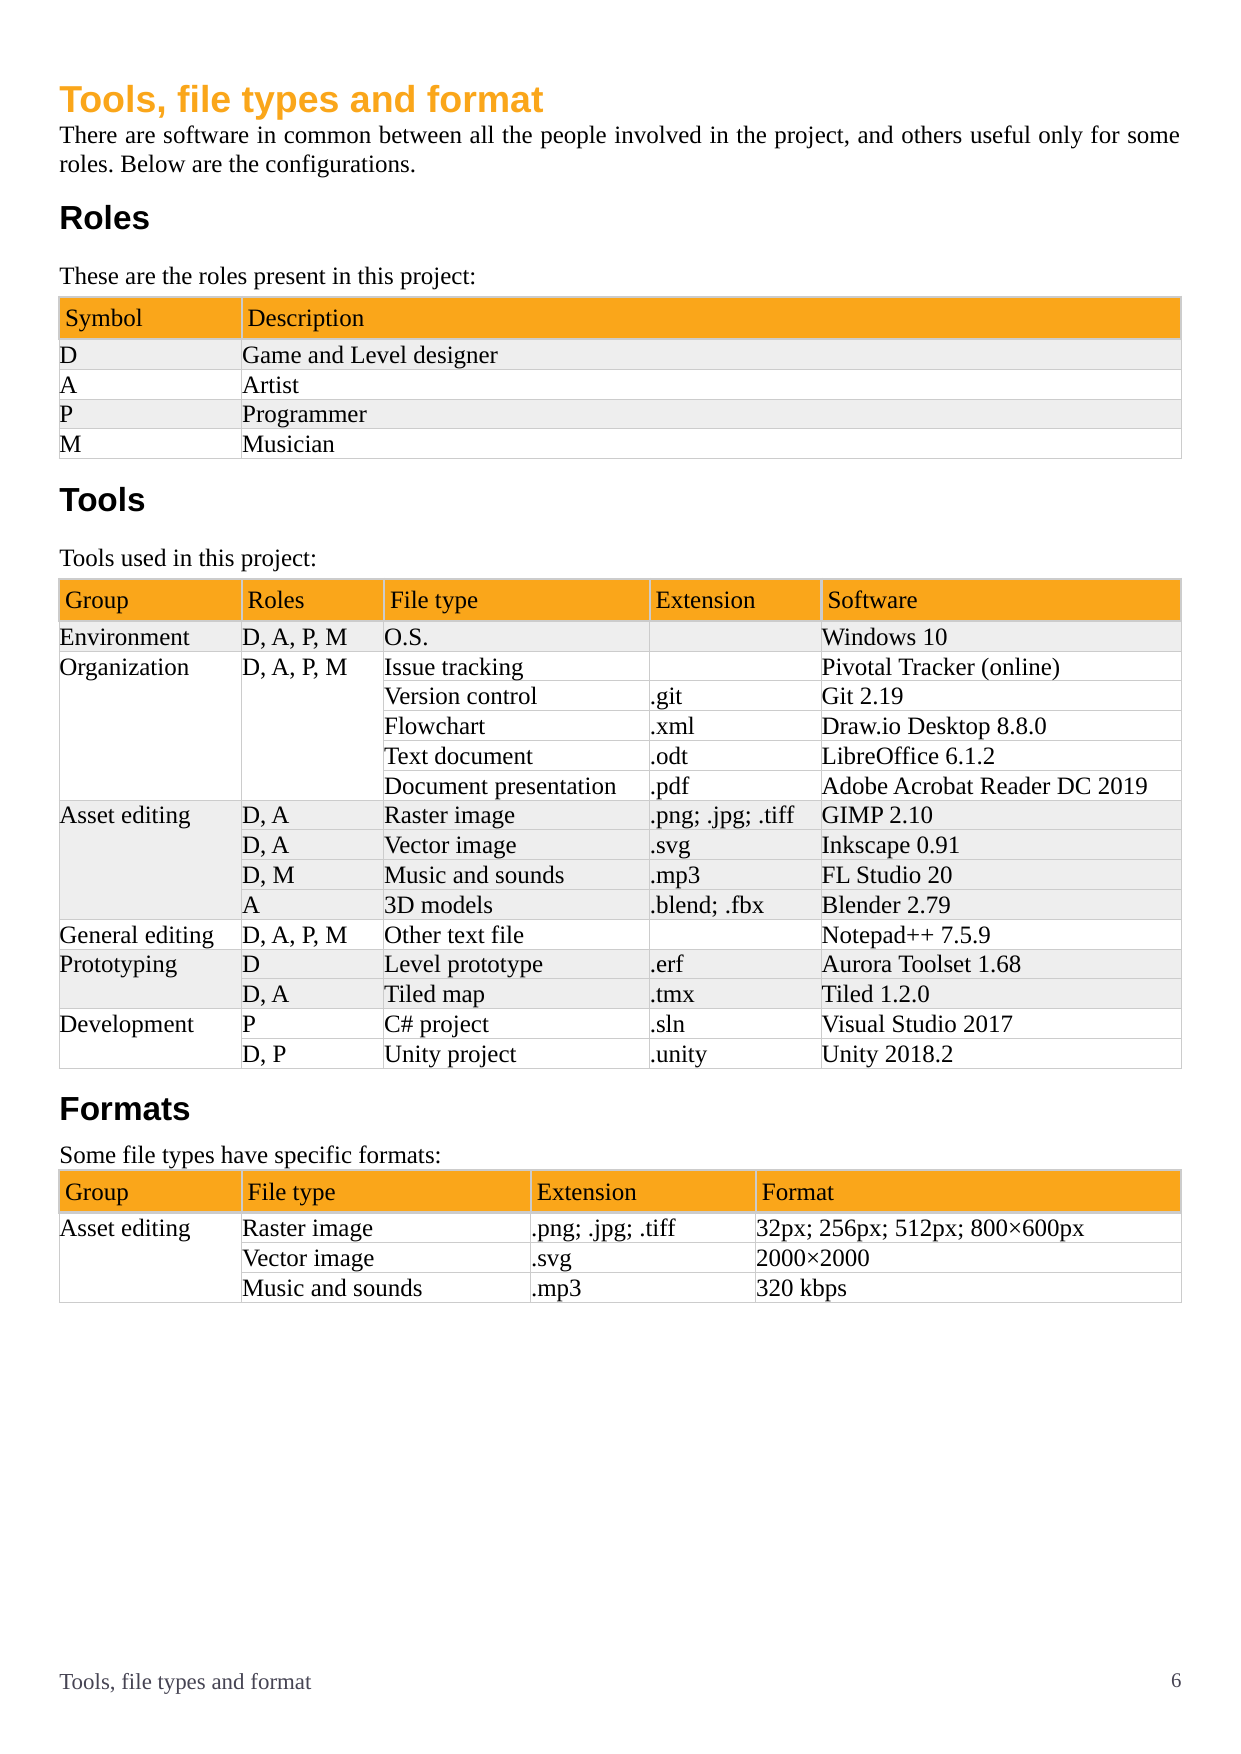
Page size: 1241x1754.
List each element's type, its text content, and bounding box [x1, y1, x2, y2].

table_cell Pivotal Tracker (online) [822, 652, 1181, 680]
table_cell .png; .jpg; .tiff [650, 801, 821, 829]
table_cell D, A, P, M [242, 652, 383, 799]
table_cell .mp3 [650, 860, 821, 889]
table_cell .svg [531, 1243, 755, 1272]
table_cell M [60, 429, 241, 458]
table_cell Inkscape 0.91 [822, 830, 1181, 859]
table_cell P [242, 1009, 383, 1038]
text Some file types have specific formats: [59, 1140, 1181, 1169]
table_cell Prototyping [60, 950, 241, 978]
text There are software in common between all the people involved in the project, and others useful only for some roles. Below are the configurations. [59, 120, 1181, 177]
table_cell [650, 652, 821, 680]
table_cell C# project [384, 1009, 649, 1038]
table_cell D [60, 340, 241, 369]
table_cell .tmx [650, 979, 821, 1008]
table_cell Development [60, 1009, 241, 1068]
table_header Group [60, 580, 241, 620]
table_header Format [757, 1171, 1180, 1211]
table_cell .svg [650, 830, 821, 859]
table_cell Raster image [384, 801, 649, 829]
table_cell Notepad++ 7.5.9 [822, 920, 1181, 948]
table_cell 2000×2000 [756, 1243, 1181, 1272]
table_cell Raster image [242, 1214, 530, 1242]
table_cell LibreOffice 6.1.2 [822, 741, 1181, 770]
table_cell Text document [384, 741, 649, 770]
table_header File type [243, 1171, 530, 1211]
table_cell D, P [242, 1039, 383, 1068]
table_cell Vector image [242, 1243, 530, 1272]
table_cell O.S. [384, 622, 649, 651]
table_header Roles [243, 580, 383, 620]
table_cell .odt [650, 741, 821, 770]
table_header Software [823, 580, 1180, 620]
table_cell Music and sounds [384, 860, 649, 889]
table_cell Unity project [384, 1039, 649, 1068]
table_cell .git [650, 681, 821, 710]
table_cell A [60, 370, 241, 398]
table_cell GIMP 2.10 [822, 801, 1181, 829]
table_cell .xml [650, 711, 821, 740]
table_cell General editing [60, 920, 241, 948]
table_cell Document presentation [384, 771, 649, 799]
table_cell Windows 10 [822, 622, 1181, 651]
table_cell .mp3 [531, 1273, 755, 1302]
table_cell .sln [650, 1009, 821, 1038]
table_cell D, A, P, M [242, 920, 383, 948]
table_cell .png; .jpg; .tiff [531, 1214, 755, 1242]
subtitle Roles [59, 198, 1181, 237]
table_cell Tiled 1.2.0 [822, 979, 1181, 1008]
subtitle Tools [59, 480, 1181, 518]
table_cell D, A, P, M [242, 622, 383, 651]
text These are the roles present in this project: [59, 261, 1181, 290]
table_cell Music and sounds [242, 1273, 530, 1302]
table_cell D, A [242, 801, 383, 829]
table_cell .blend; .fbx [650, 890, 821, 919]
table_header Group [60, 1171, 241, 1211]
table_cell Vector image [384, 830, 649, 859]
table_cell 32px; 256px; 512px; 800×600px [756, 1214, 1181, 1242]
table_cell [650, 622, 821, 651]
table_cell Tiled map [384, 979, 649, 1008]
table_cell D [242, 950, 383, 978]
table_cell P [60, 400, 241, 428]
table_cell FL Studio 20 [822, 860, 1181, 889]
table_cell Unity 2018.2 [822, 1039, 1181, 1068]
table_cell Version control [384, 681, 649, 710]
table_cell [650, 920, 821, 948]
table_cell Issue tracking [384, 652, 649, 680]
table_cell Artist [242, 370, 1181, 398]
table_cell .unity [650, 1039, 821, 1068]
table_header Extension [532, 1171, 755, 1211]
table_cell D, M [242, 860, 383, 889]
table_cell Adobe Acrobat Reader DC 2019 [822, 771, 1181, 799]
table_cell D, A [242, 830, 383, 859]
table_cell .pdf [650, 771, 821, 799]
table_cell Draw.io Desktop 8.8.0 [822, 711, 1181, 740]
table_cell Asset editing [60, 801, 241, 829]
table_cell Environment [60, 622, 241, 651]
table_cell D, A [242, 979, 383, 1008]
subtitle Formats [59, 1089, 1181, 1128]
table_header Description [243, 298, 1180, 338]
table_cell Aurora Toolset 1.68 [822, 950, 1181, 978]
table_header Symbol [60, 298, 241, 338]
table_cell Organization [60, 652, 241, 799]
table_cell Other text file [384, 920, 649, 948]
table_cell Git 2.19 [822, 681, 1181, 710]
table_cell 3D models [384, 890, 649, 919]
table_header File type [385, 580, 649, 620]
table_cell Musician [242, 429, 1181, 458]
table_cell .erf [650, 950, 821, 978]
text Tools used in this project: [59, 543, 1181, 571]
table_cell Level prototype [384, 950, 649, 978]
table_cell Blender 2.79 [822, 890, 1181, 919]
table_cell Flowchart [384, 711, 649, 740]
table_cell Visual Studio 2017 [822, 1009, 1181, 1038]
table_cell 320 kbps [756, 1273, 1181, 1302]
table_cell Asset editing [60, 1214, 241, 1302]
table_cell Programmer [242, 400, 1181, 428]
table_cell A [242, 890, 383, 919]
table_cell Game and Level designer [242, 340, 1181, 369]
table_header Extension [651, 580, 820, 620]
subtitle Tools, file types and format [59, 77, 1181, 120]
